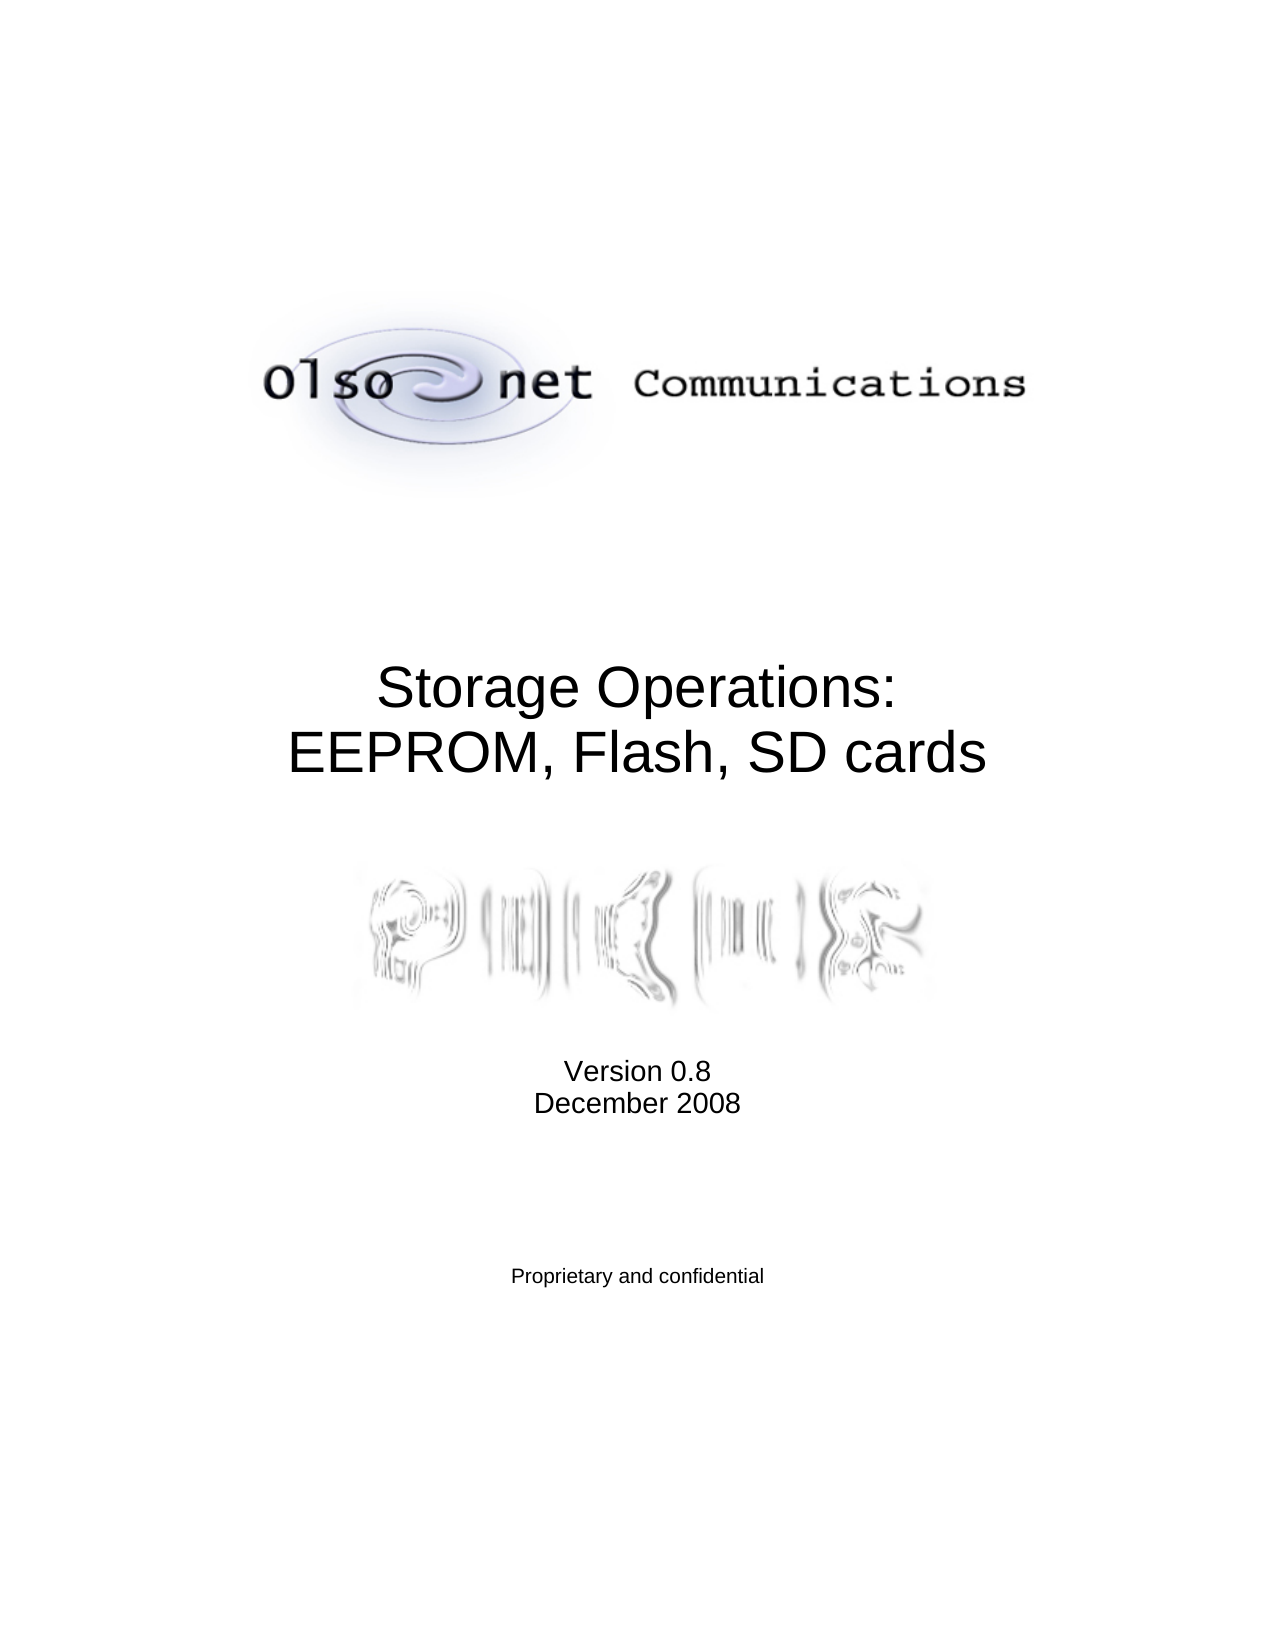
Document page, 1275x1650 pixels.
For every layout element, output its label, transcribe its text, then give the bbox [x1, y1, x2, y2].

text EEPROM, Flash, SD cards [210, 720, 1065, 785]
picture [241, 291, 1034, 498]
picture [674, 1063, 682, 1074]
picture [699, 1063, 707, 1069]
picture [651, 1067, 658, 1074]
text December 2008 [210, 1087, 1065, 1120]
picture [587, 1067, 595, 1072]
text Storage Operations: [210, 655, 1065, 720]
picture [634, 1067, 642, 1074]
text Version 0.8 [210, 1055, 1065, 1087]
picture [332, 842, 955, 1074]
text Proprietary and confidential [210, 1264, 1065, 1288]
